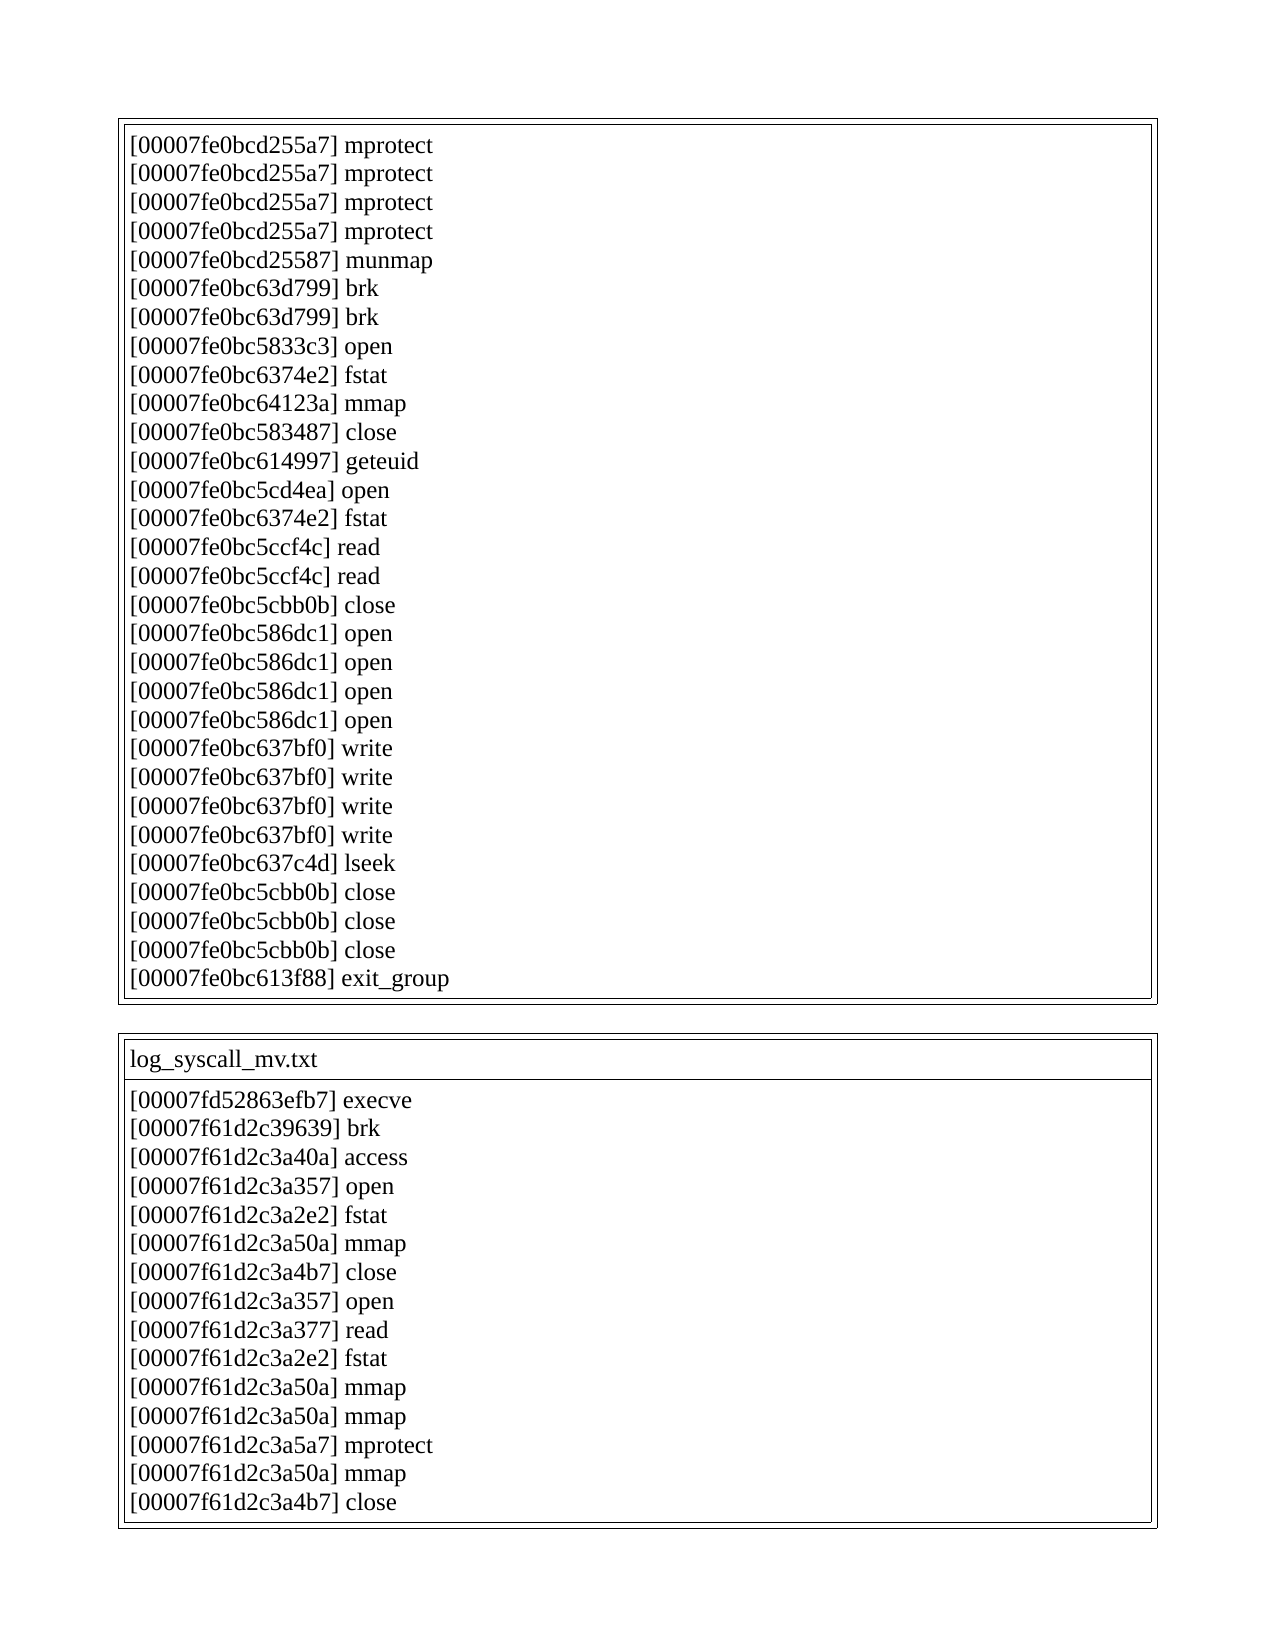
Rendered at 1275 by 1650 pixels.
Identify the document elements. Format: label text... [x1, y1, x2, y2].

table_header [119, 119, 1157, 1004]
table_cell [00007fd52863efb7] execve [00007f61d2c39639] brk [00007f61d2c3a40a] access [00007f61d2c3a357] open [00007f61d2c3a2e2] fstat [00007f61d2c3a50a] mmap [00007f61d2c3a4b7] close [00007f61d2c3a357] open [00007f61d2c3a377] read [00007f61d2c3a2e2] fstat [00007f61d2c3a50a] mmap [00007f61d2c3a50a] mmap [00007f61d2c3a5a7] mprotect [00007f61d2c3a50a] mmap [00007f61d2c3a4b7] close [125, 1080, 1151, 1522]
table_cell [00007fe0bcd255a7] mprotect [00007fe0bcd255a7] mprotect [00007fe0bcd255a7] mprotect [00007fe0bcd255a7] mprotect [00007fe0bcd25587] munmap [00007fe0bc63d799] brk [00007fe0bc63d799] brk [00007fe0bc5833c3] open [00007fe0bc6374e2] fstat [00007fe0bc64123a] mmap [00007fe0bc583487] close [00007fe0bc614997] geteuid [00007fe0bc5cd4ea] open [00007fe0bc6374e2] fstat [00007fe0bc5ccf4c] read [00007fe0bc5ccf4c] read [00007fe0bc5cbb0b] close [00007fe0bc586dc1] open [00007fe0bc586dc1] open [00007fe0bc586dc1] open [00007fe0bc586dc1] open [00007fe0bc637bf0] write [00007fe0bc637bf0] write [00007fe0bc637bf0] write [00007fe0bc637bf0] write [00007fe0bc637c4d] lseek [00007fe0bc5cbb0b] close [00007fe0bc5cbb0b] close [00007fe0bc5cbb0b] close [00007fe0bc613f88] exit_group [125, 125, 1151, 998]
table_header log_syscall_mv.txt [125, 1040, 1151, 1079]
table_header [119, 1034, 1157, 1528]
